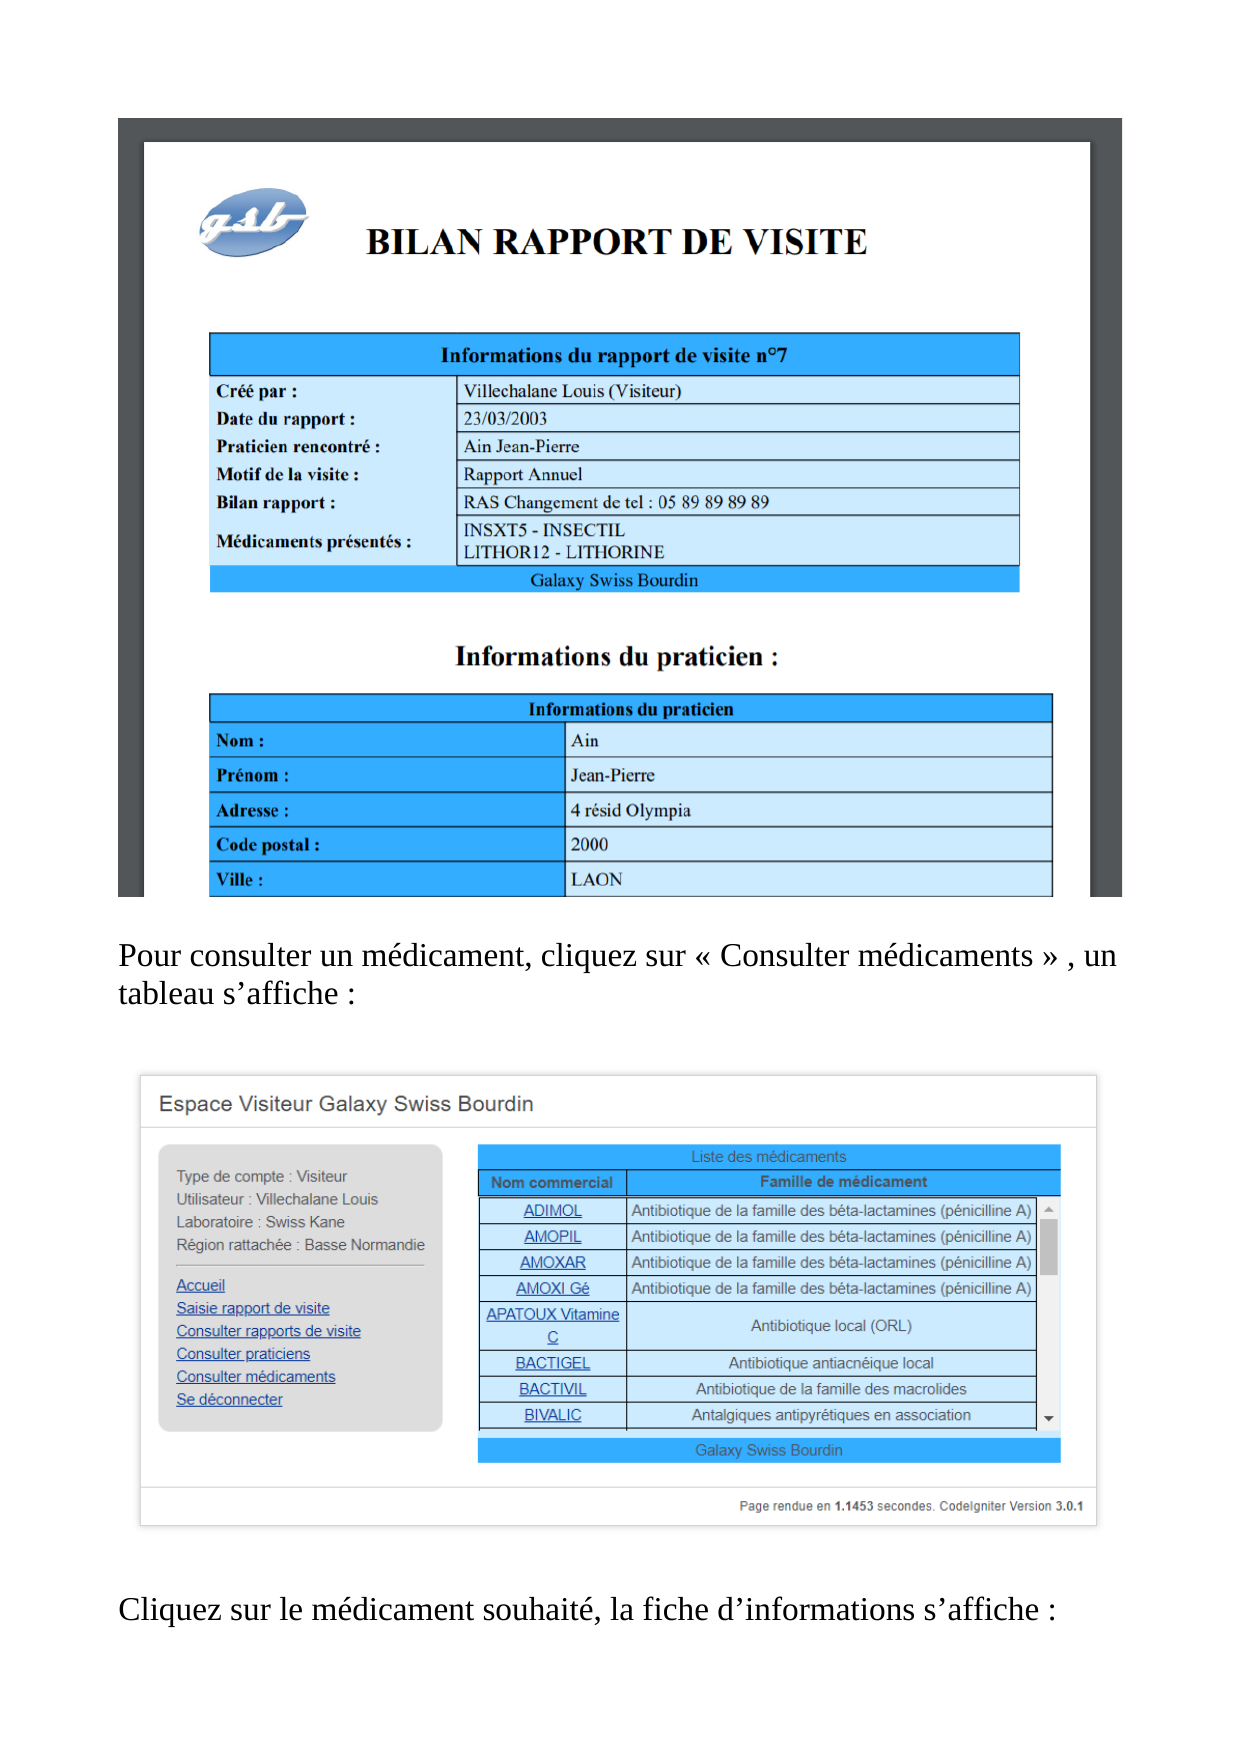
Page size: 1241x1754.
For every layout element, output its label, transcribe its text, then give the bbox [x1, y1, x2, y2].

text Pour consulter un médicament, cliquez sur « Consulter médicaments » , un tableau s’affiche : [118, 935, 1122, 1012]
text Cliquez sur le médicament souhaité, la fiche d’informations s’affiche : [118, 1589, 1122, 1627]
picture [118, 118, 1123, 897]
picture [118, 1050, 1123, 1551]
